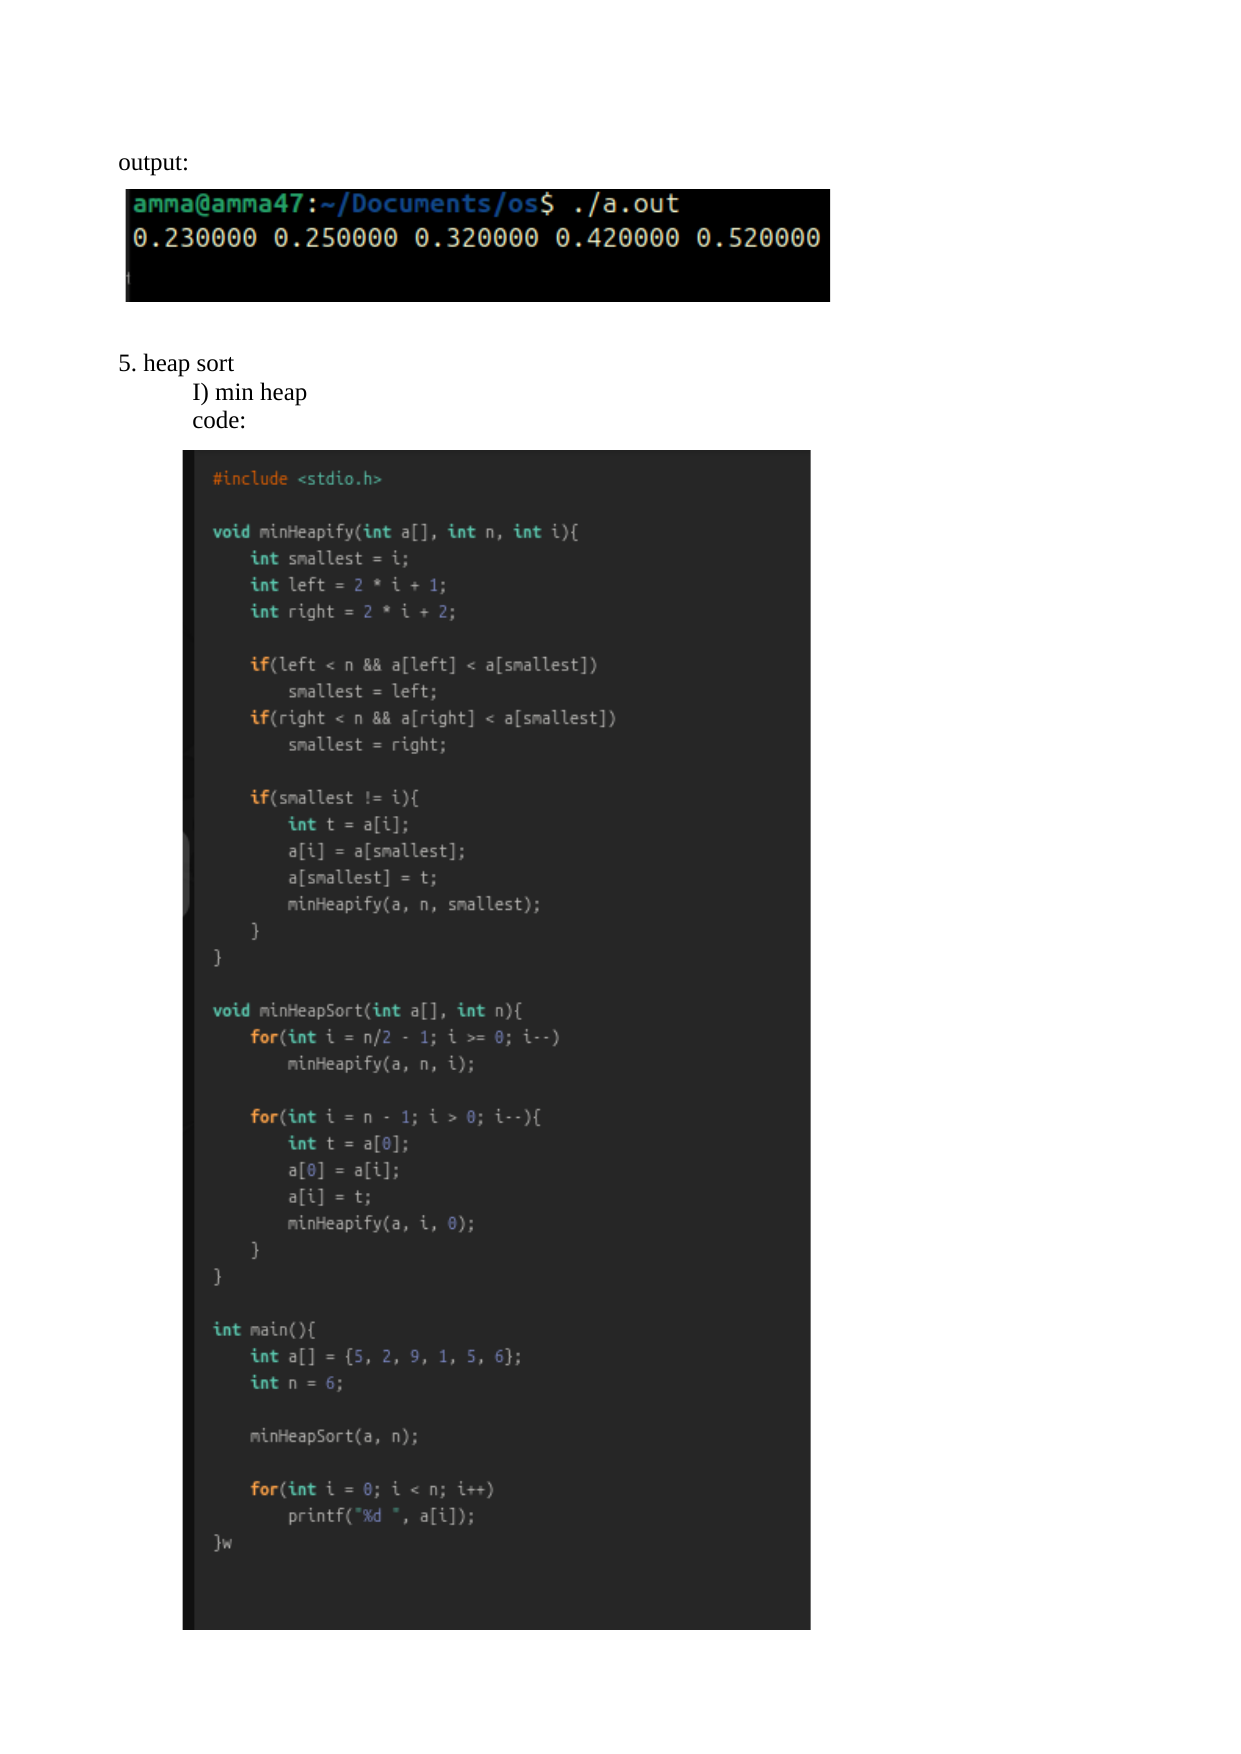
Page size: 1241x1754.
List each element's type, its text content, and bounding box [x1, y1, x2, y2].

text code: [118, 406, 1122, 434]
picture [182, 450, 811, 1630]
text output: [118, 147, 1122, 176]
text 5. heap sort [118, 348, 1122, 377]
picture [125, 189, 831, 302]
text I) min heap [118, 377, 1122, 406]
